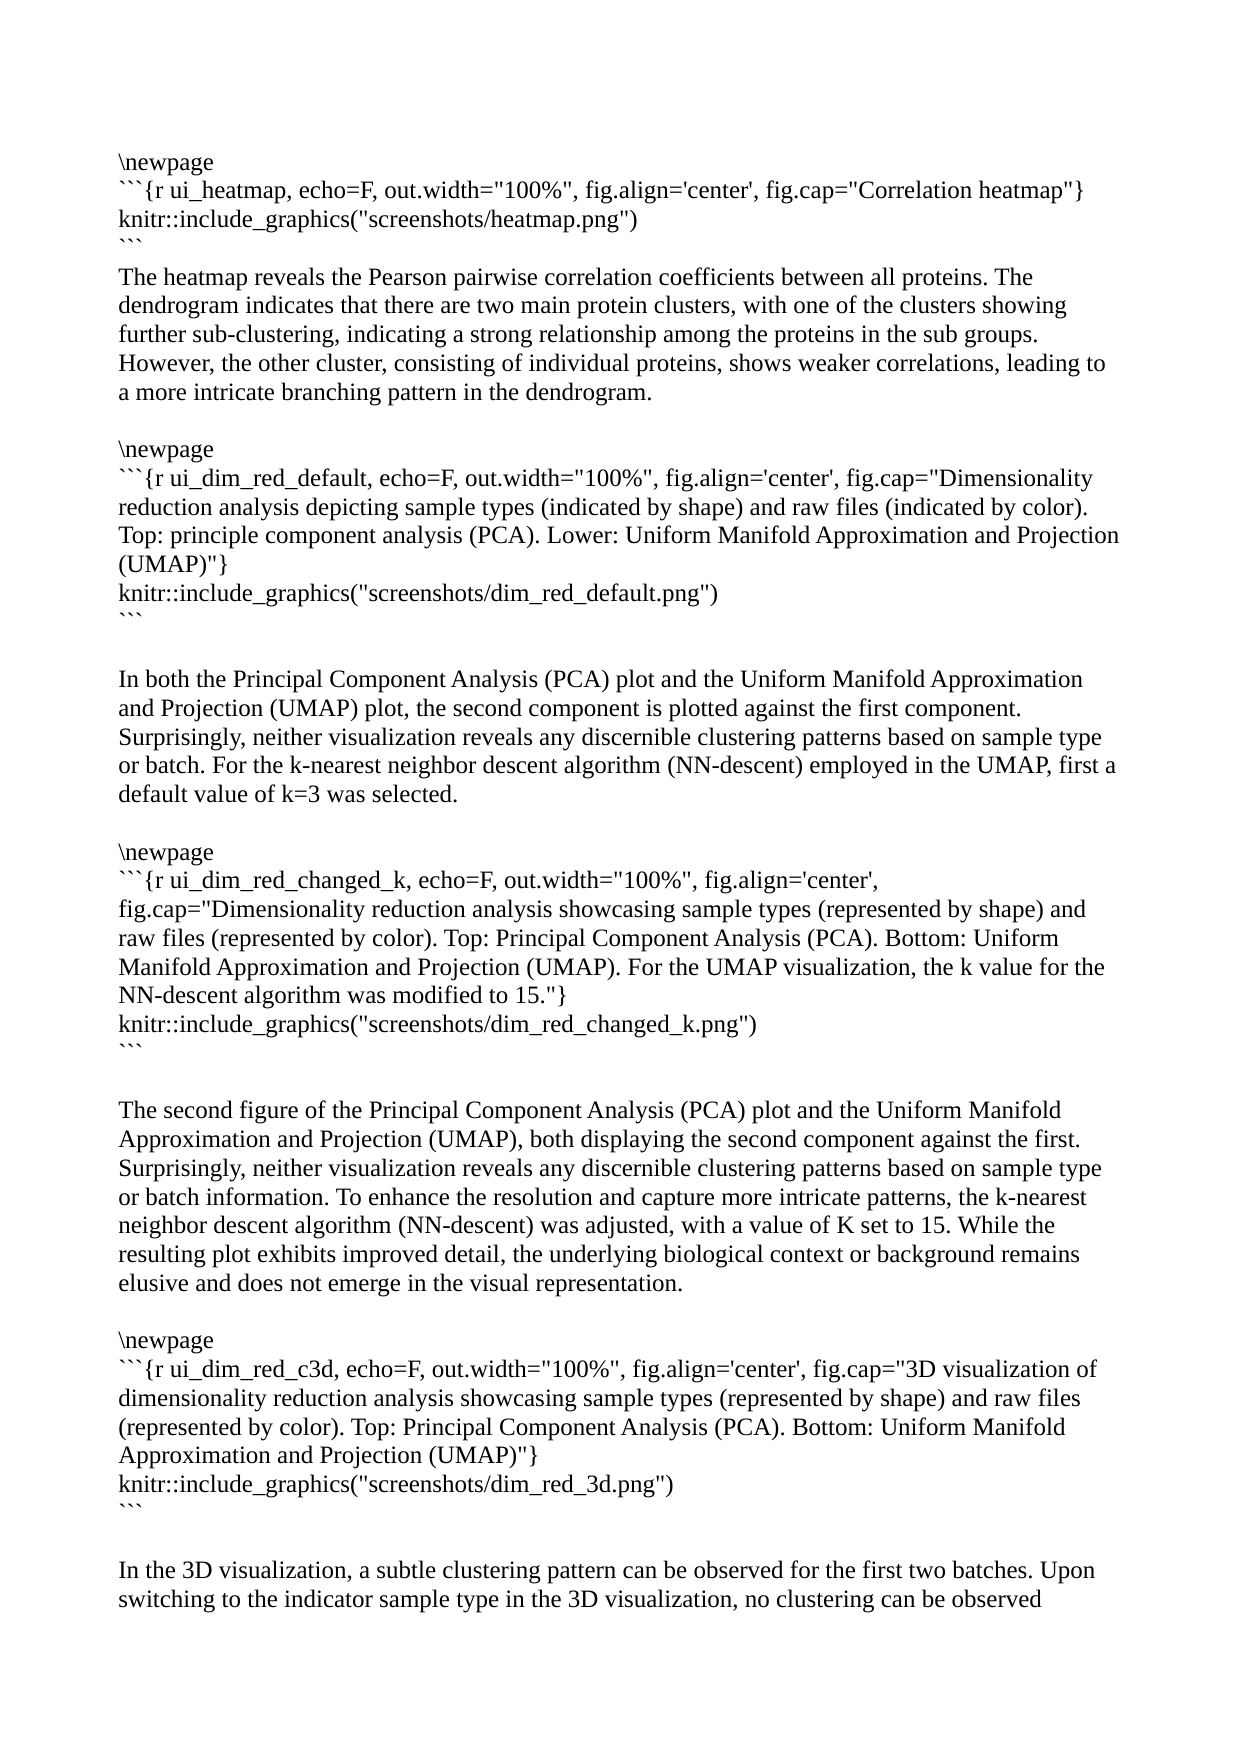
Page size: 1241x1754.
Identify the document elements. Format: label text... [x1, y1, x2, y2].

text \newpage [118, 147, 1122, 176]
text knitr::include_graphics("screenshots/dim_red_3d.png") [118, 1469, 1122, 1498]
text ```{r ui_dim_red_changed_k, echo=F, out.width="100%", fig.align='center', fig.cap="Dimensionality reduction analysis showcasing sample types (represented by shape) and raw files (represented by color). Top: Principal Component Analysis (PCA). Bottom: Uniform Manifold Approximation and Projection (UMAP). For the UMAP visualization, the k value for the NN-descent algorithm was modified to 15."} [118, 866, 1122, 1009]
text ```{r ui_dim_red_default, echo=F, out.width="100%", fig.align='center', fig.cap="Dimensionality reduction analysis depicting sample types (indicated by shape) and raw files (indicated by color). Top: principle component analysis (PCA). Lower: Uniform Manifold Approximation and Projection (UMAP)"} [118, 463, 1122, 578]
text knitr::include_graphics("screenshots/heatmap.png") [118, 204, 1122, 233]
text ``` [118, 1038, 1122, 1067]
text \newpage [118, 1326, 1122, 1354]
text knitr::include_graphics("screenshots/dim_red_default.png") [118, 578, 1122, 607]
text ``` [118, 1498, 1122, 1527]
text \newpage [118, 837, 1122, 866]
text The heatmap reveals the Pearson pairwise correlation coefficients between all proteins. The dendrogram indicates that there are two main protein clusters, with one of the clusters showing further sub-clustering, indicating a strong relationship among the proteins in the sub groups. However, the other cluster, consisting of individual proteins, shows weaker correlations, leading to a more intricate branching pattern in the dendrogram. [118, 262, 1122, 406]
text knitr::include_graphics("screenshots/dim_red_changed_k.png") [118, 1009, 1122, 1038]
text The second figure of the Principal Component Analysis (PCA) plot and the Uniform Manifold Approximation and Projection (UMAP), both displaying the second component against the first. Surprisingly, neither visualization reveals any discernible clustering patterns based on sample type or batch information. To enhance the resolution and capture more intricate patterns, the k-nearest neighbor descent algorithm (NN-descent) was adjusted, with a value of K set to 15. While the resulting plot exhibits improved detail, the underlying biological context or background remains elusive and does not emerge in the visual representation. [118, 1096, 1122, 1297]
text ``` [118, 607, 1122, 636]
text \newpage [118, 434, 1122, 463]
text In both the Principal Component Analysis (PCA) plot and the Uniform Manifold Approximation and Projection (UMAP) plot, the second component is plotted against the first component. Surprisingly, neither visualization reveals any discernible clustering patterns based on sample type or batch. For the k-nearest neighbor descent algorithm (NN-descent) employed in the UMAP, first a default value of k=3 was selected. [118, 664, 1122, 808]
text ```{r ui_heatmap, echo=F, out.width="100%", fig.align='center', fig.cap="Correlation heatmap"} [118, 176, 1122, 204]
text ```{r ui_dim_red_c3d, echo=F, out.width="100%", fig.align='center', fig.cap="3D visualization of dimensionality reduction analysis showcasing sample types (represented by shape) and raw files (represented by color). Top: Principal Component Analysis (PCA). Bottom: Uniform Manifold Approximation and Projection (UMAP)"} [118, 1354, 1122, 1469]
text ``` [118, 233, 1122, 262]
text In the 3D visualization, a subtle clustering pattern can be observed for the first two batches. Upon switching to the indicator sample type in the 3D visualization, no clustering can be observed [118, 1556, 1122, 1613]
